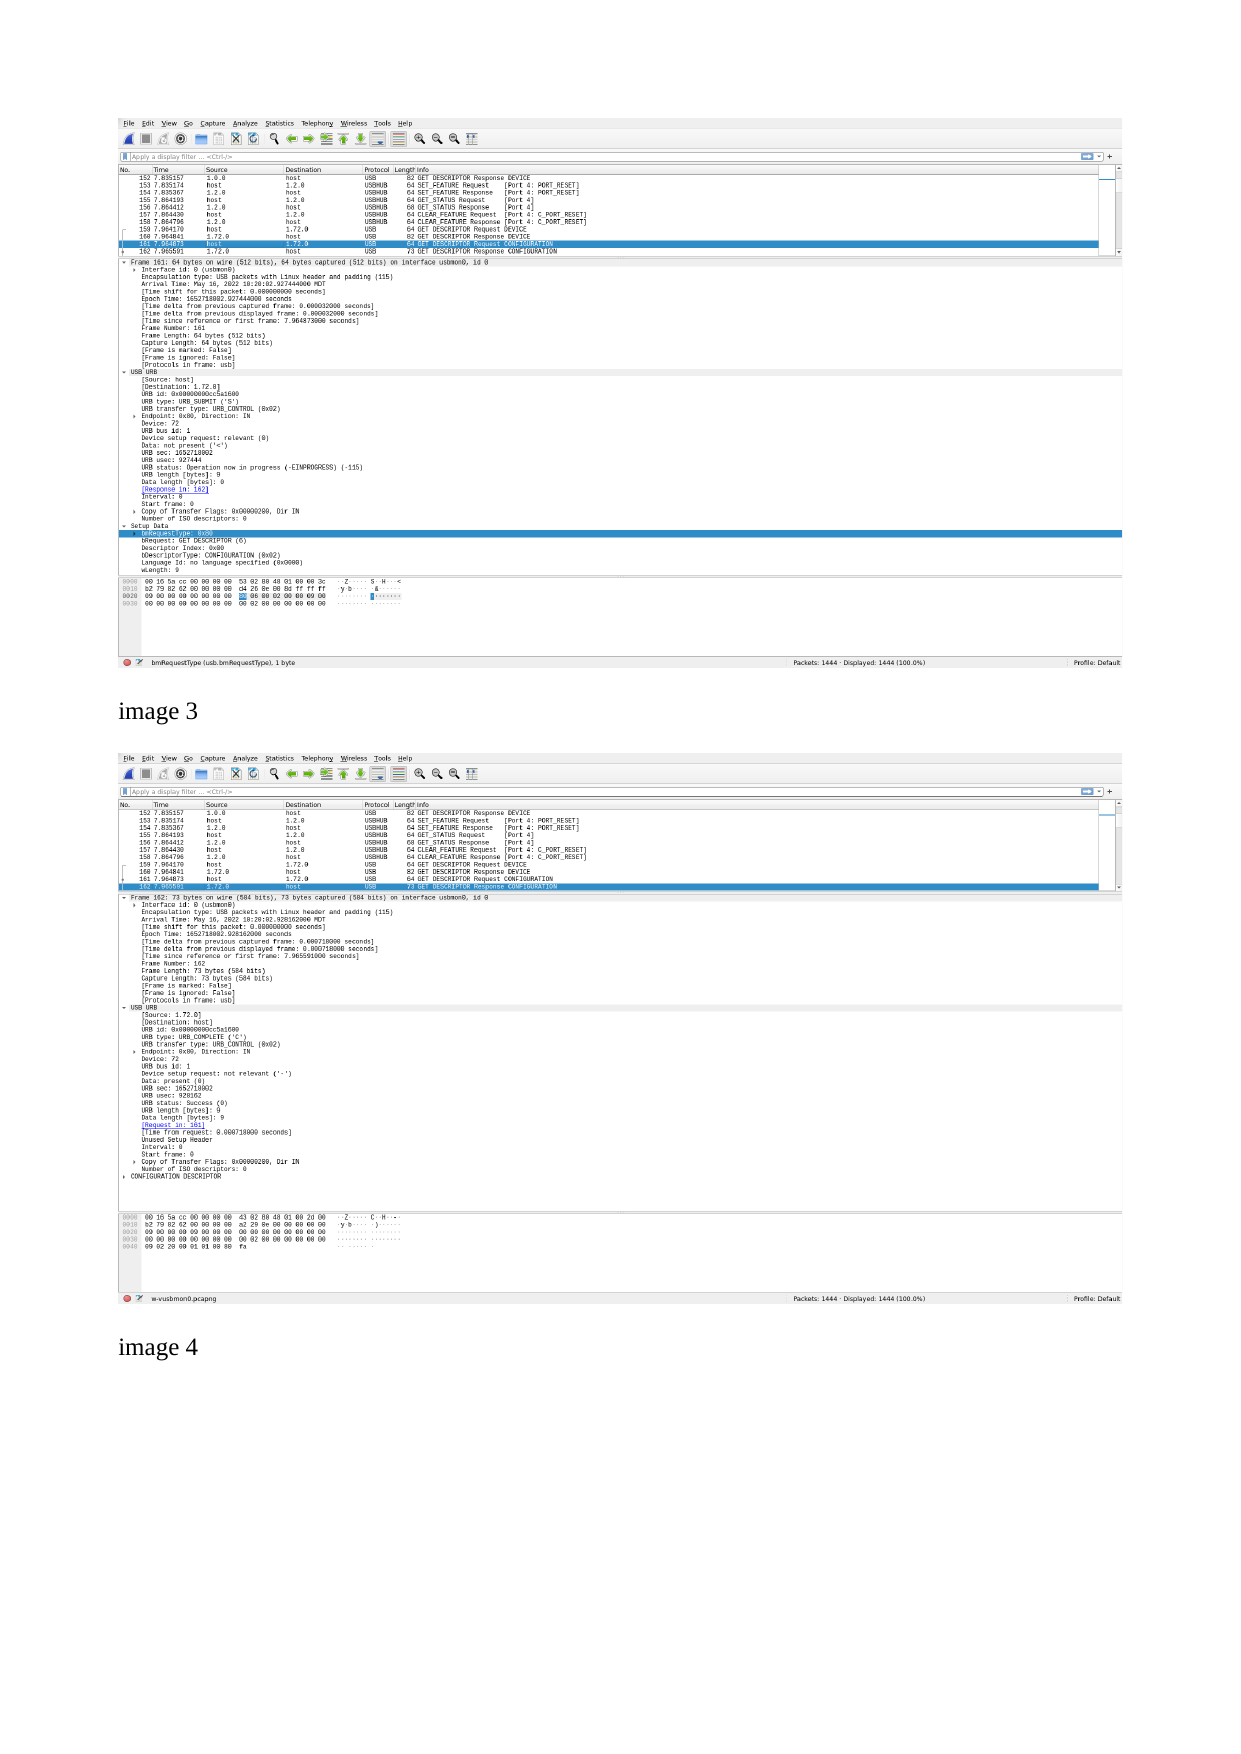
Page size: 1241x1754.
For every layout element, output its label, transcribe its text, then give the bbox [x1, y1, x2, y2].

text image 4 [118, 1332, 1122, 1361]
text image 3 [118, 696, 1122, 725]
picture [118, 753, 1123, 1304]
picture [118, 118, 1123, 668]
